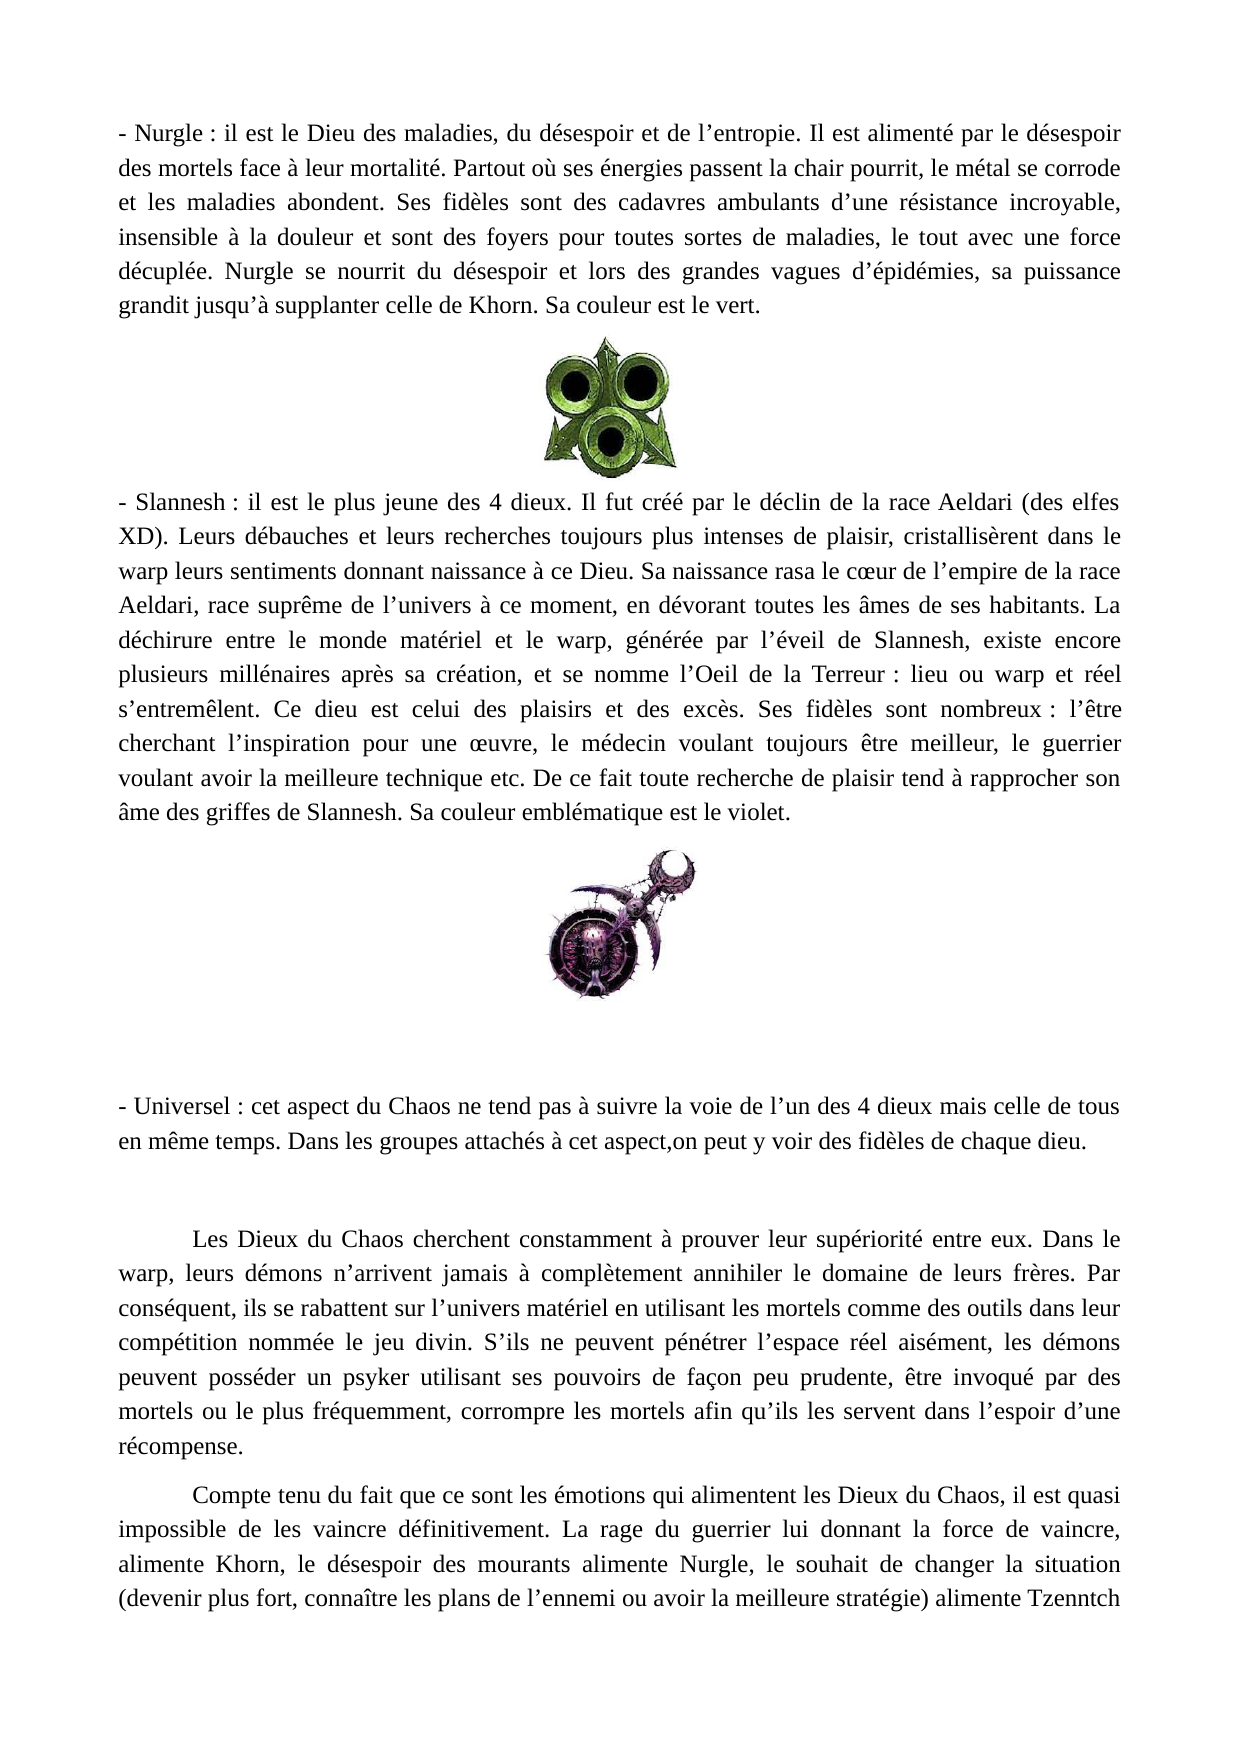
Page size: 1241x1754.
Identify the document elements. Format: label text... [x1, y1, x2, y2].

picture [542, 846, 699, 1002]
text - Slannesh : il est le plus jeune des 4 dieux. Il fut créé par le déclin de la race Aeldari (des elfes XD). Leurs débauches et leurs recherches toujours plus intenses de plaisir, cristallisèrent dans le warp leurs sentiments donnant naissance à ce Dieu. Sa naissance rasa le cœur de l’empire de la race Aeldari, race suprême de l’univers à ce moment, en dévorant toutes les âmes de ses habitants. La déchirure entre le monde matériel et le warp, générée par l’éveil de Slannesh, existe encore plusieurs millénaires après sa création, et se nomme l’Oeil de la Terreur : lieu ou warp et réel s’entremêlent. Ce dieu est celui des plaisirs et des excès. Ses fidèles sont nombreux : l’être cherchant l’inspiration pour une œuvre, le médecin voulant toujours être meilleur, le guerrier voulant avoir la meilleure technique etc. De ce fait toute recherche de plaisir tend à rapprocher son âme des griffes de Slannesh. Sa couleur emblématique est le violet. [118, 487, 1122, 826]
text Les Dieux du Chaos cherchent constamment à prouver leur supériorité entre eux. Dans le warp, leurs démons n’arrivent jamais à complètement annihiler le domaine de leurs frères. Par conséquent, ils se rabattent sur l’univers matériel en utilisant les mortels comme des outils dans leur compétition nommée le jeu divin. S’ils ne peuvent pénétrer l’espace réel aisément, les démons peuvent posséder un psyker utilisant ses pouvoirs de façon peu prudente, être invoqué par des mortels ou le plus fréquemment, corrompre les mortels afin qu’ils les servent dans l’espoir d’une récompense. [118, 1224, 1122, 1460]
text Compte tenu du fait que ce sont les émotions qui alimentent les Dieux du Chaos, il est quasi impossible de les vaincre définitivement. La rage du guerrier lui donnant la force de vaincre, alimente Khorn, le désespoir des mourants alimente Nurgle, le souhait de changer la situation (devenir plus fort, connaître les plans de l’ennemi ou avoir la meilleure stratégie) alimente Tzenntch [118, 1480, 1122, 1612]
text - Nurgle : il est le Dieu des maladies, du désespoir et de l’entropie. Il est alimenté par le désespoir des mortels face à leur mortalité. Partout où ses énergies passent la chair pourrit, le métal se corrode et les maladies abondent. Ses fidèles sont des cadavres ambulants d’une résistance incroyable, insensible à la douleur et sont des foyers pour toutes sortes de maladies, le tout avec une force décuplée. Nurgle se nourrit du désespoir et lors des grandes vagues d’épidémies, sa puissance grandit jusqu’à supplanter celle de Khorn. Sa couleur est le vert. [118, 118, 1122, 319]
text - Universel : cet aspect du Chaos ne tend pas à suivre la voie de l’un des 4 dieux mais celle de tous en même temps. Dans les groupes attachés à cet aspect,on peut y voir des fidèles de chaque dieu. [118, 1091, 1122, 1155]
picture [528, 329, 685, 486]
